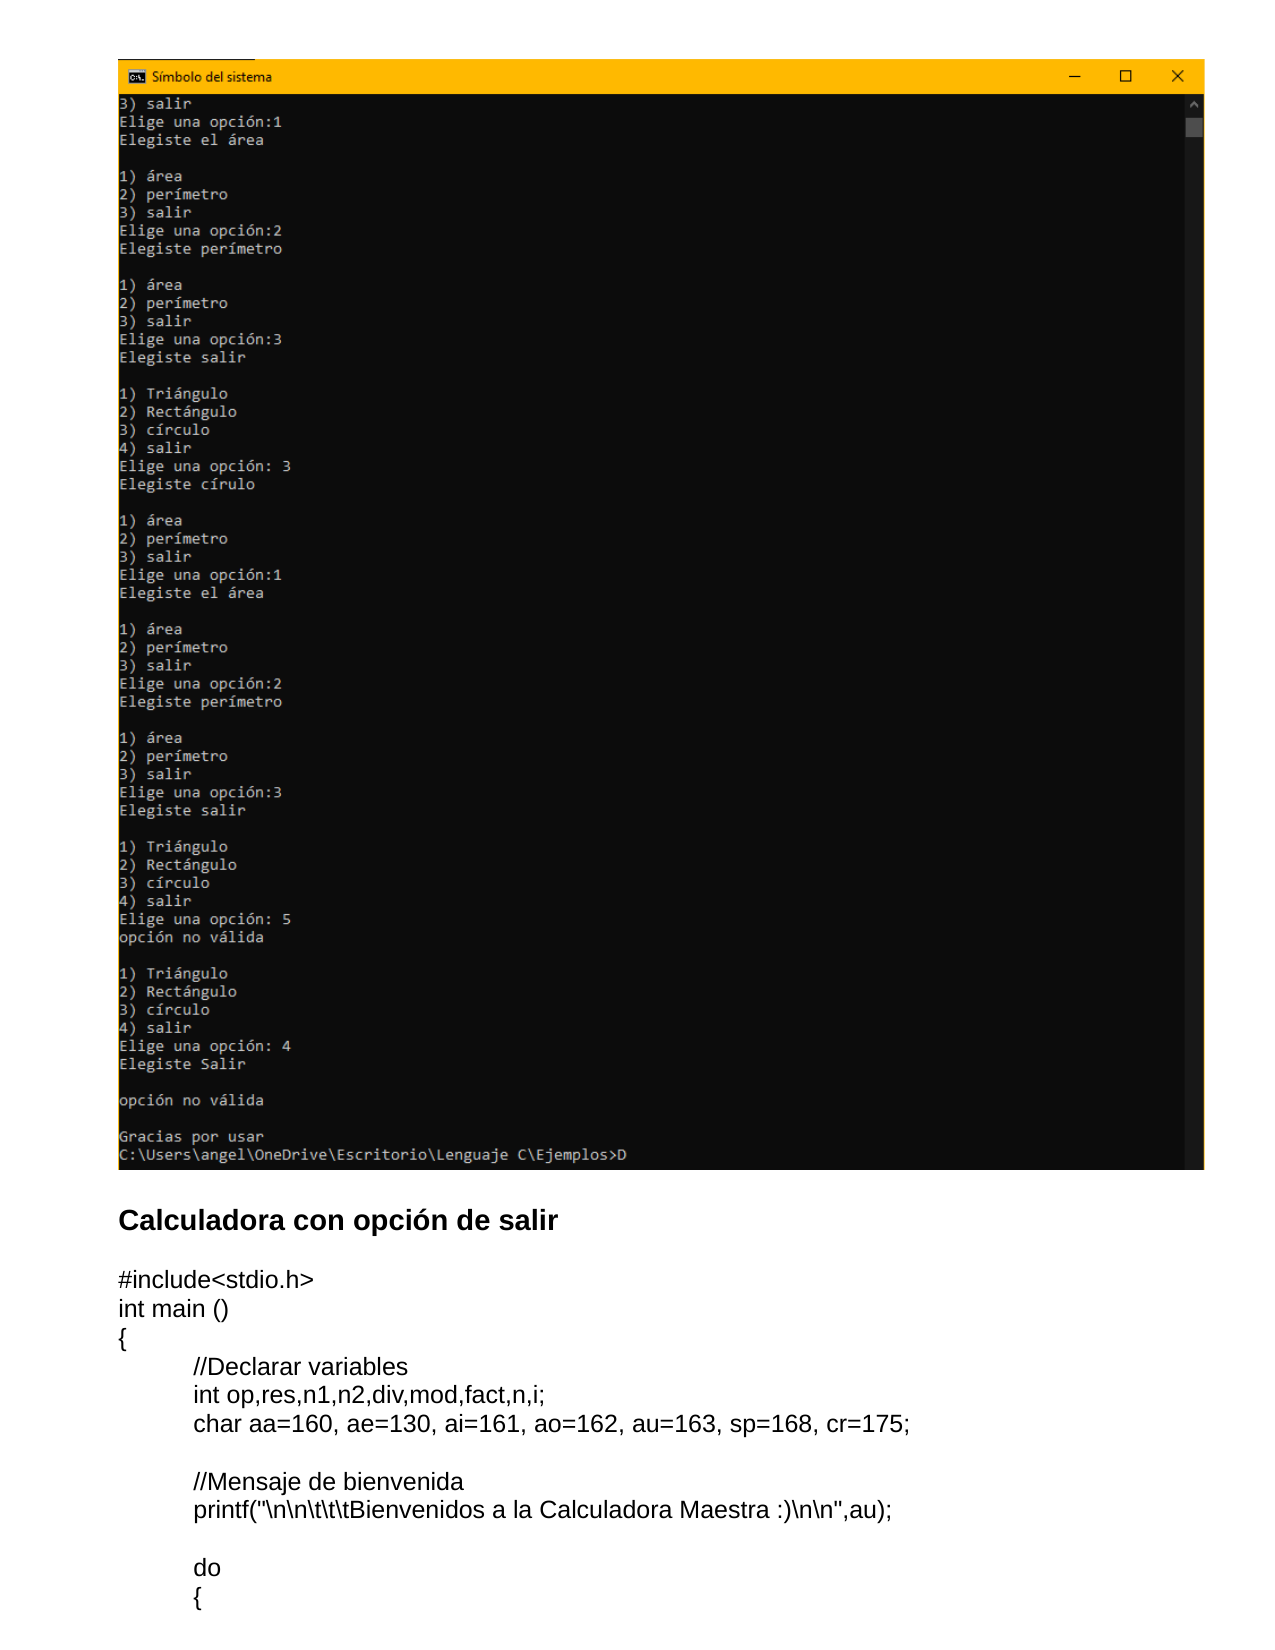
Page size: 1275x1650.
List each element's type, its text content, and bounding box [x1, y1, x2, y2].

text do [118, 1553, 1205, 1582]
text { [118, 1323, 1205, 1352]
text //Declarar variables [118, 1352, 1205, 1380]
text char aa=160, ae=130, ai=161, ao=162, au=163, sp=168, cr=175; [118, 1409, 1205, 1438]
text #include<stdio.h> [118, 1265, 1205, 1294]
text Calculadora con opción de salir [118, 1203, 1205, 1237]
text int main () [118, 1294, 1205, 1323]
text printf("\n\n\t\t\tBienvenidos a la Calculadora Maestra :)\n\n",au); [118, 1495, 1205, 1524]
text //Mensaje de bienvenida [118, 1467, 1205, 1495]
text int op,res,n1,n2,div,mod,fact,n,i; [118, 1380, 1205, 1409]
text { [118, 1582, 1205, 1610]
